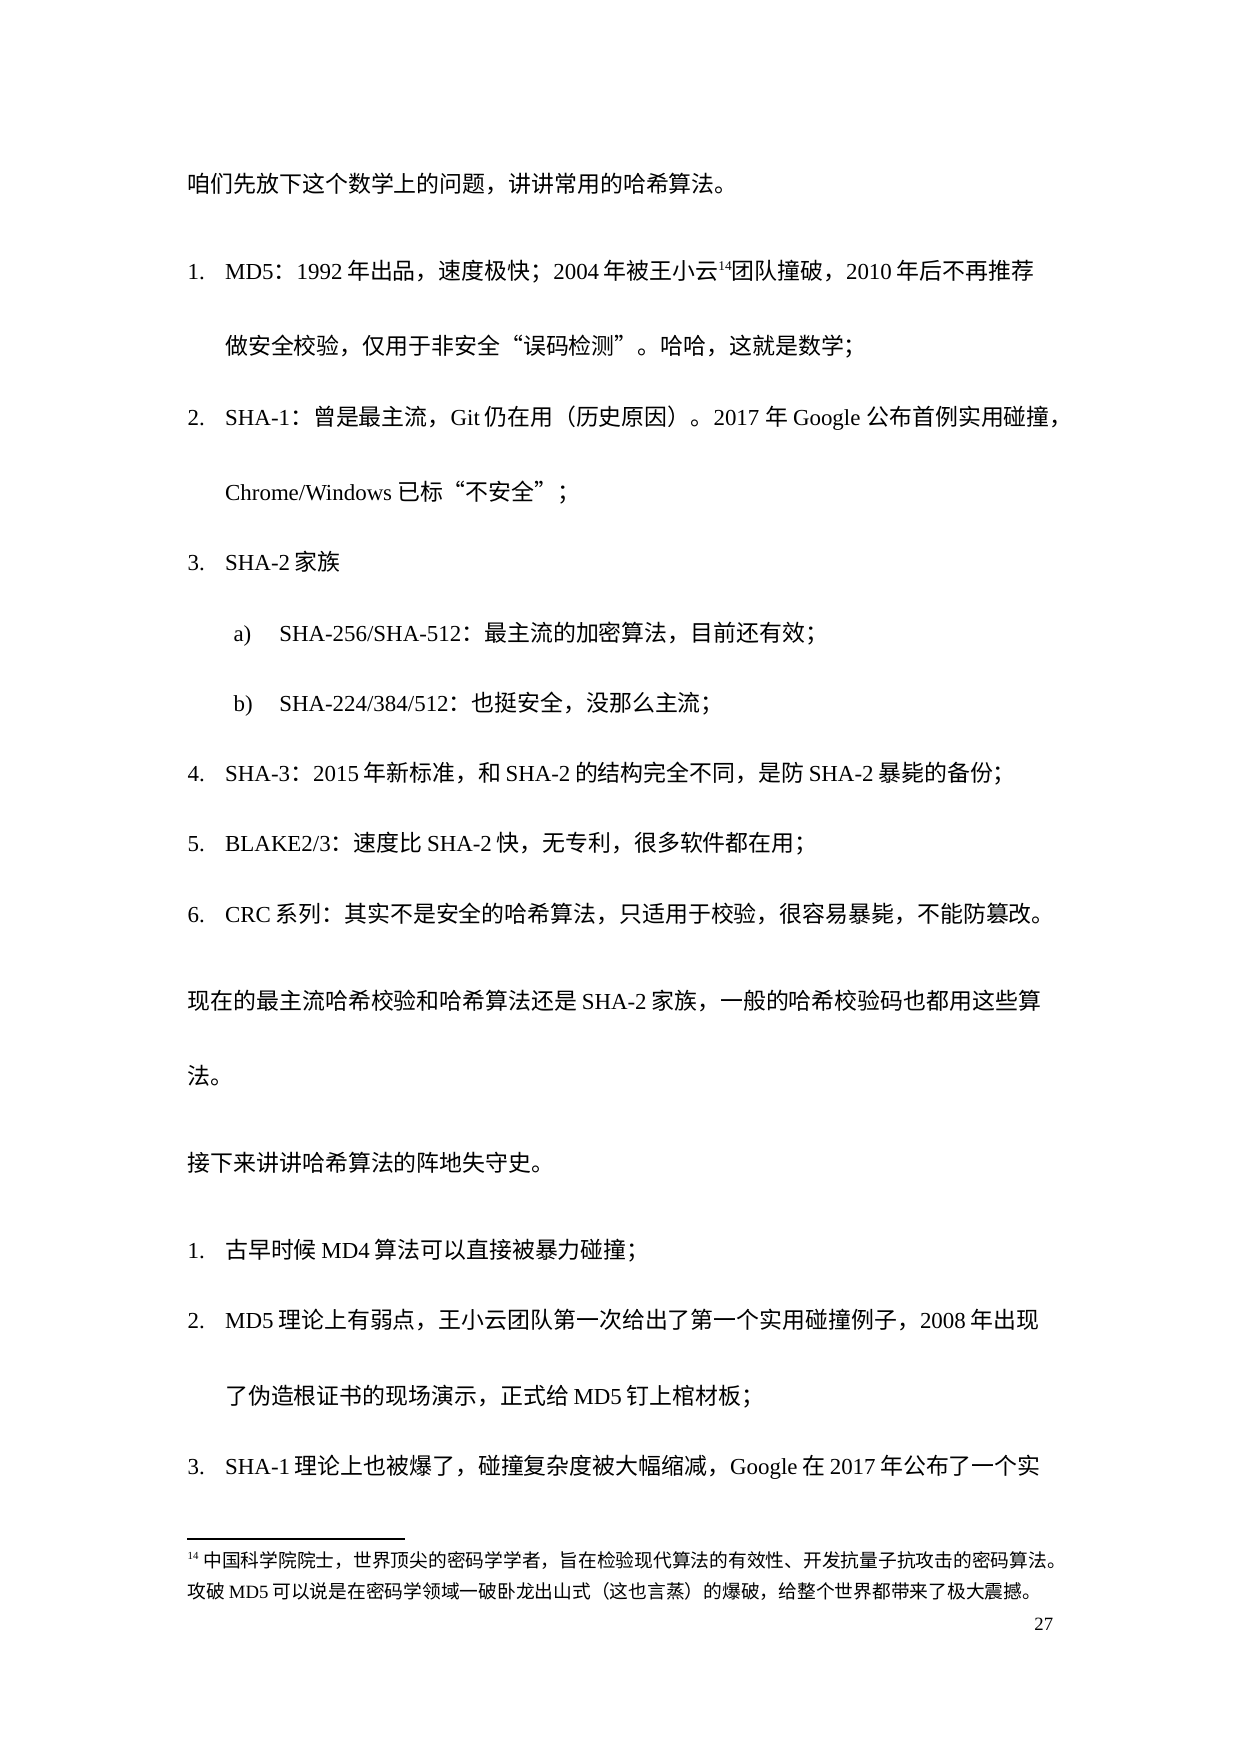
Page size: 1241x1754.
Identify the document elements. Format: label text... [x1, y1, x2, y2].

list BLAKE2/3：速度比SHA-2快，无专利，很多软件都在用； [187, 809, 1053, 874]
list 古早时候MD4算法可以直接被暴力碰撞； [187, 1216, 1053, 1281]
list SHA-1：曾是最主流，Git仍在用（历史原因）。2017 年 Google 公布首例实用碰撞，Chrome/Windows已标“不安全”； [187, 383, 1053, 523]
list 中国科学院院士，世界顶尖的密码学学者，旨在检验现代算法的有效性、开发抗量子抗攻击的密码算法。攻破MD5可以说是在密码学领域一破卧龙出山式（这也言蒸）的爆破，给整个世界都带来了极大震撼。 [187, 1545, 1053, 1604]
list SHA-2家族 [187, 528, 1053, 593]
text 咱们先放下这个数学上的问题，讲讲常用的哈希算法。 [187, 150, 1053, 215]
list MD5理论上有弱点，王小云团队第一次给出了第一个实用碰撞例子，2008年出现了伪造根证书的现场演示，正式给MD5钉上棺材板； [187, 1286, 1053, 1427]
text 接下来讲讲哈希算法的阵地失守史。 [187, 1129, 1053, 1194]
list CRC系列：其实不是安全的哈希算法，只适用于校验，很容易暴毙，不能防篡改。 [187, 880, 1053, 945]
list SHA-3：2015年新标准，和SHA-2的结构完全不同，是防SHA-2暴毙的备份； [187, 739, 1053, 804]
list SHA-224/384/512：也挺安全，没那么主流； [233, 669, 1053, 734]
list SHA-256/SHA-512：最主流的加密算法，目前还有效； [233, 598, 1053, 663]
list MD5：1992年出品，速度极快；2004年被王小云团队撞破，2010年后不再推荐做安全校验，仅用于非安全“误码检测”。哈哈，这就是数学； [187, 237, 1053, 377]
list SHA-1理论上也被爆了，碰撞复杂度被大幅缩减，Google在2017年公布了一个实 [187, 1432, 1053, 1497]
text 现在的最主流哈希校验和哈希算法还是SHA-2家族，一般的哈希校验码也都用这些算法。 [187, 967, 1053, 1107]
